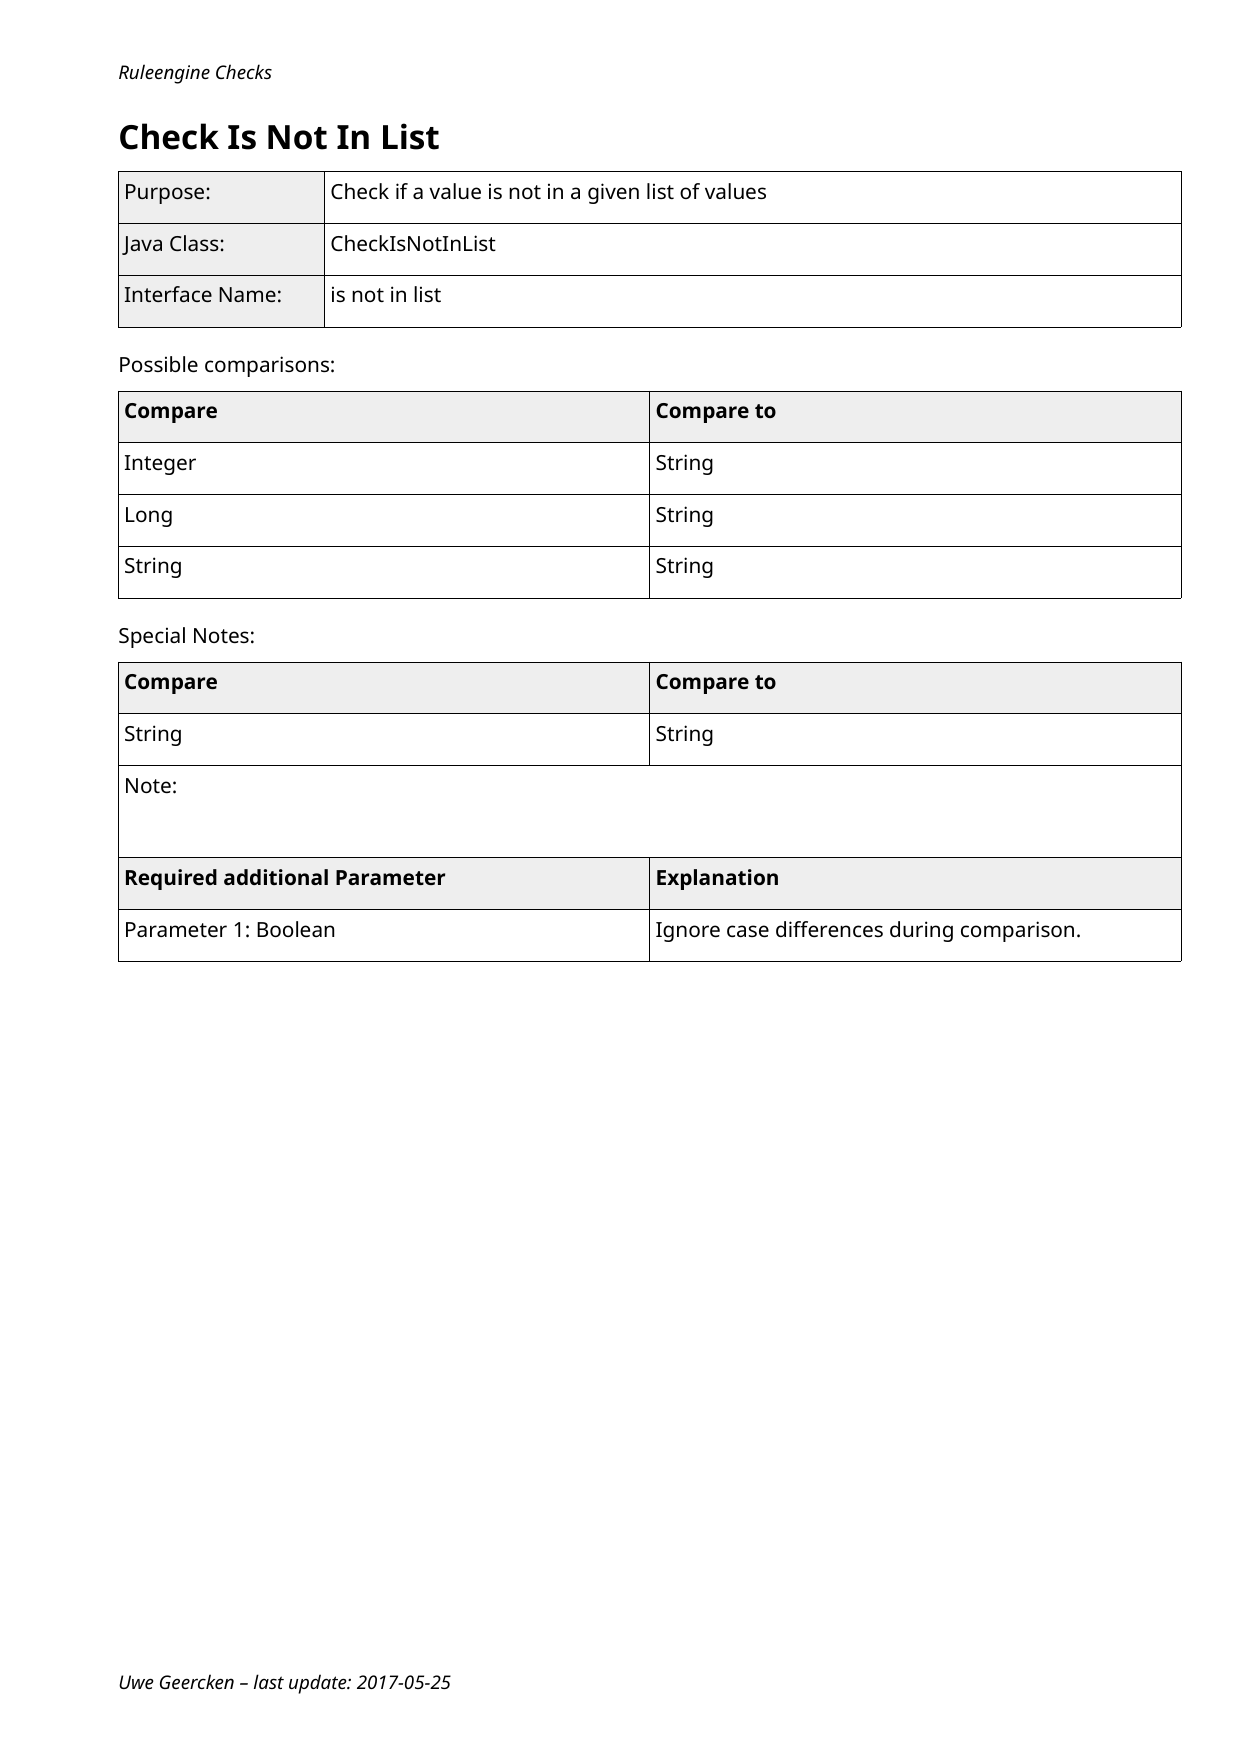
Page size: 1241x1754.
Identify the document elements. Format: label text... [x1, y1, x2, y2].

table_header Purpose: [119, 172, 324, 223]
table_cell Required additional Parameter [119, 858, 649, 909]
table_header Compare [119, 663, 649, 713]
table_cell Integer [119, 443, 649, 494]
table_cell String [119, 547, 649, 598]
table_cell is not in list [325, 276, 1181, 327]
table_cell CheckIsNotInList [325, 224, 1181, 275]
table_cell String [650, 495, 1181, 546]
text Check Is Not In List [118, 114, 1181, 159]
table_header Compare to [650, 663, 1181, 713]
table_cell Note: [119, 766, 1181, 857]
table_cell String [650, 714, 1181, 765]
table_cell String [650, 547, 1181, 598]
table_cell Interface Name: [119, 276, 324, 327]
table_cell Java Class: [119, 224, 324, 275]
table_cell String [650, 443, 1181, 494]
text Special Notes: [118, 621, 1181, 650]
table_cell Long [119, 495, 649, 546]
text Possible comparisons: [118, 350, 1181, 379]
table_cell Parameter 1: Boolean [119, 910, 649, 961]
table_cell Explanation [650, 858, 1181, 909]
table_header Check if a value is not in a given list of values [325, 172, 1181, 223]
table_cell Ignore case differences during comparison. [650, 910, 1181, 961]
table_header Compare to [650, 392, 1181, 442]
table_header Compare [119, 392, 649, 442]
table_cell String [119, 714, 649, 765]
